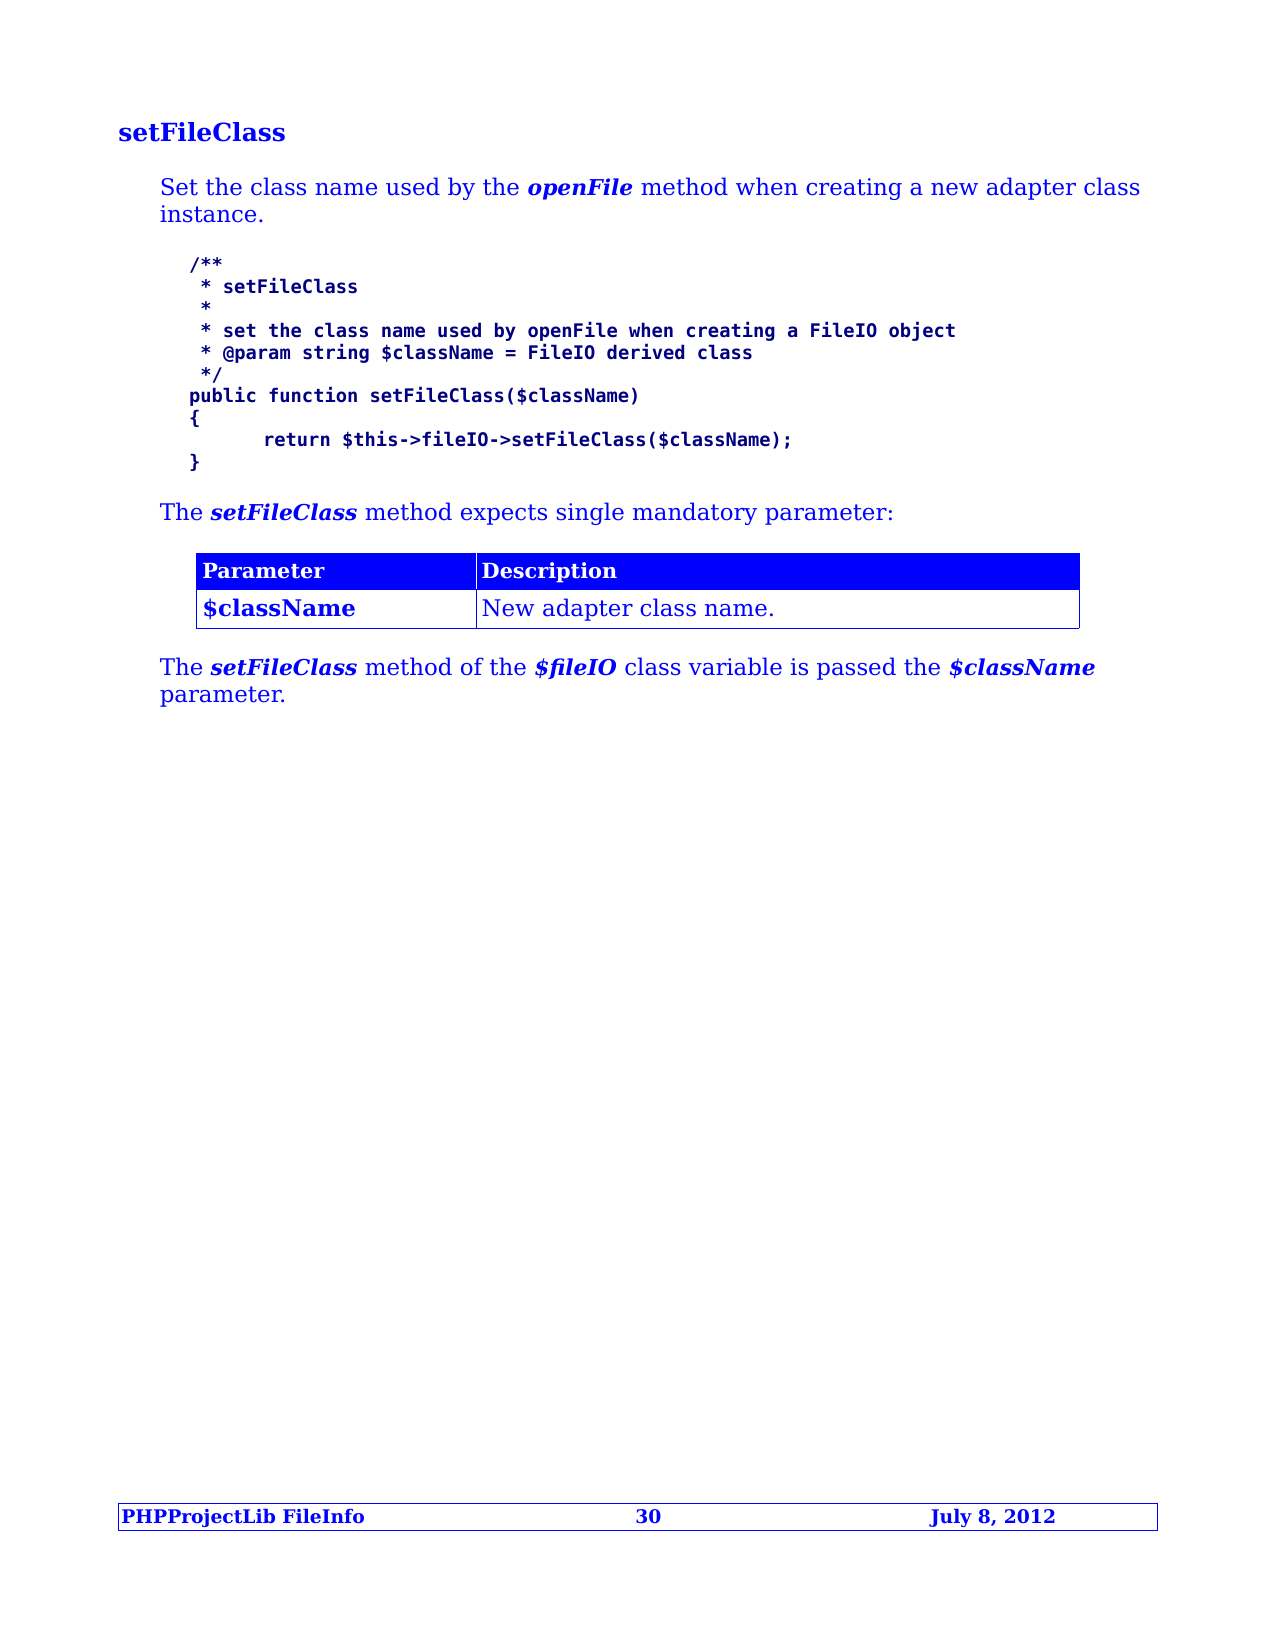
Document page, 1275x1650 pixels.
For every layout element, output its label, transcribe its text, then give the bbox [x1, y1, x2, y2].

list */ [189, 363, 1157, 385]
list * setFileClass [189, 276, 1157, 298]
list * @param string $className = FileIO derived class [189, 342, 1157, 363]
table_header Parameter [197, 554, 476, 589]
text Set the class name used by the openFile method when creating a new adapter class instance. [159, 174, 1157, 227]
text The setFileClass method expects single mandatory parameter: [159, 499, 1157, 526]
table_cell $className [197, 590, 476, 627]
table_header Description [477, 554, 1079, 589]
list public function setFileClass($className) [189, 385, 1157, 407]
title setFileClass [118, 118, 1157, 147]
list return $this->fileIO->setFileClass($className); [189, 429, 1157, 451]
list * set the class name used by openFile when creating a FileIO object [189, 320, 1157, 342]
list { [189, 407, 1157, 429]
text The setFileClass method of the $fileIO class variable is passed the $className parameter. [159, 654, 1157, 707]
list * [189, 298, 1157, 320]
table_cell New adapter class name. [477, 590, 1079, 627]
list } [189, 451, 1157, 473]
list /** [189, 254, 1157, 276]
